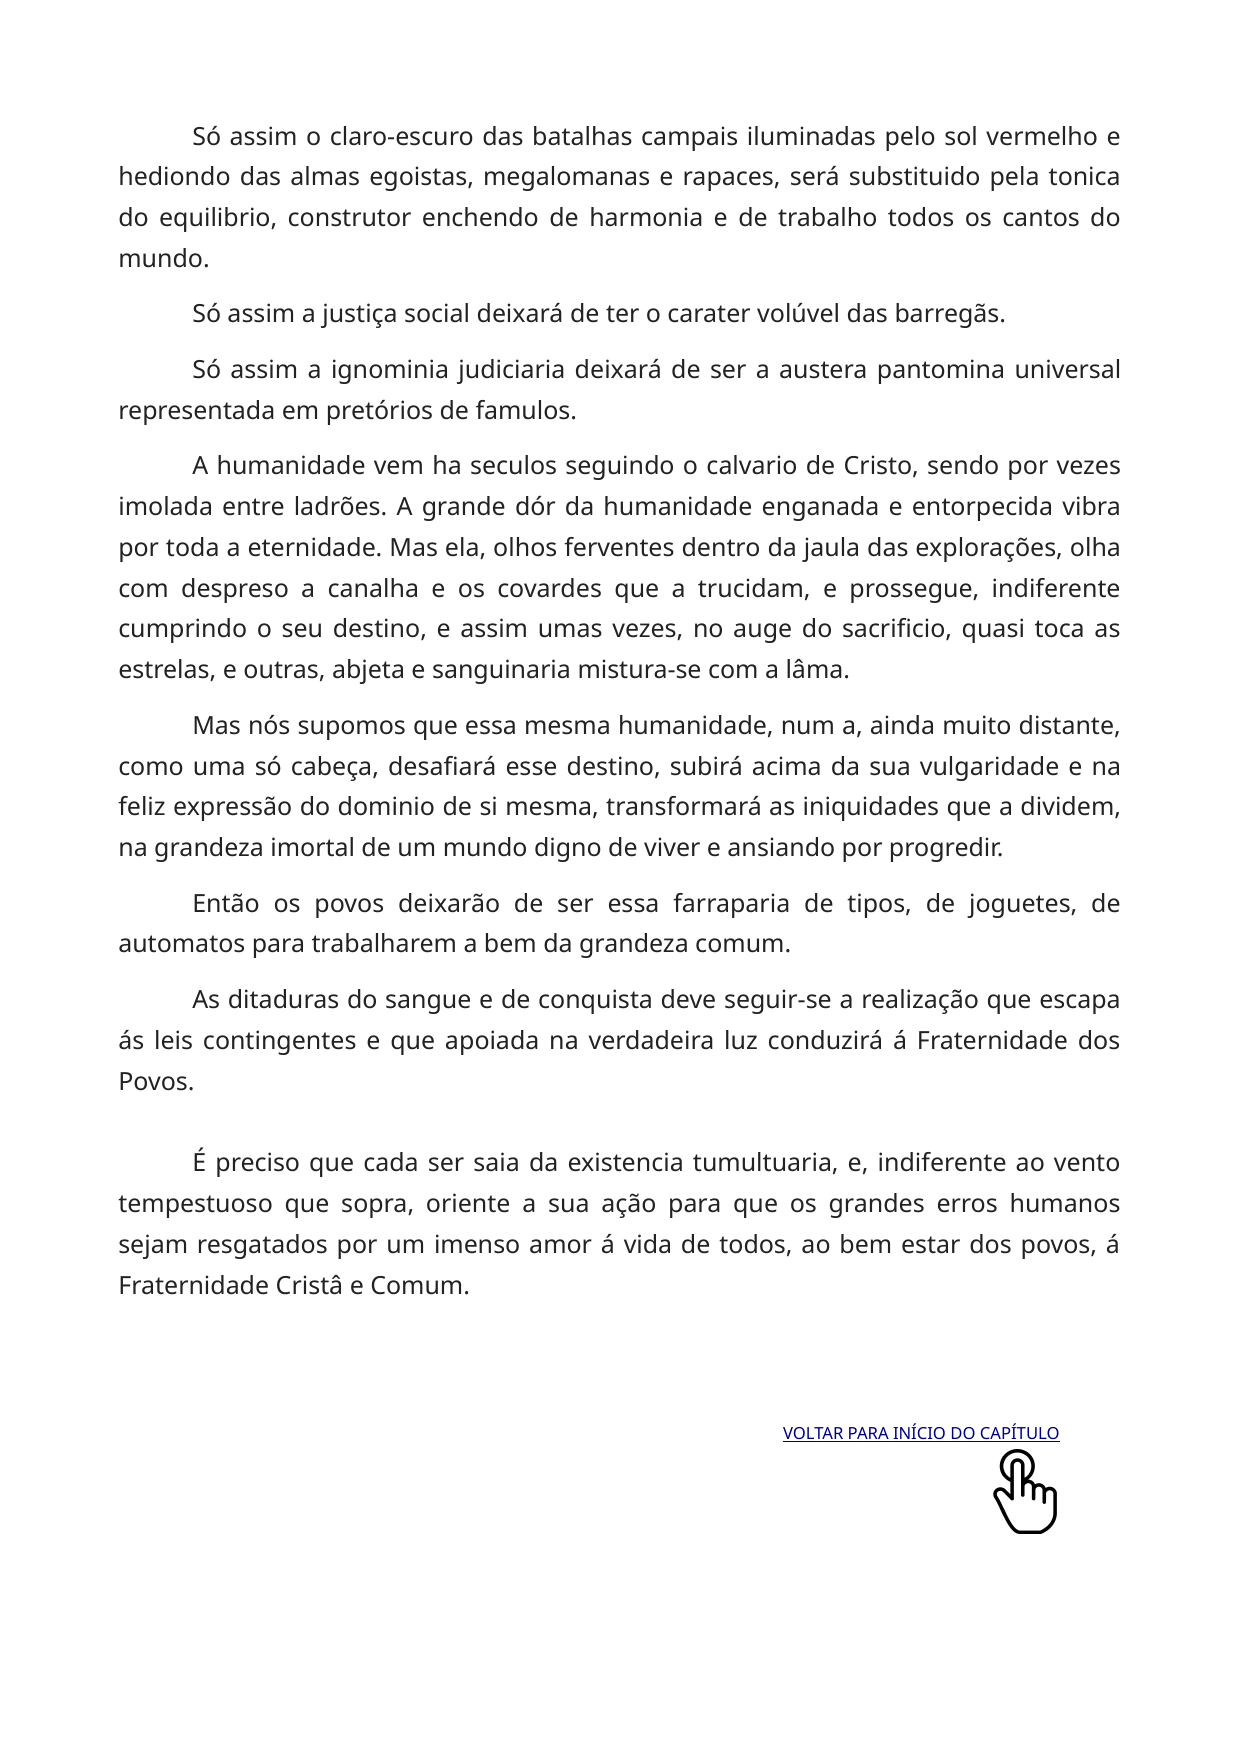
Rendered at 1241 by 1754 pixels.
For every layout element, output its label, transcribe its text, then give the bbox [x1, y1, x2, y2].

text As ditaduras do sangue e de conquista deve seguir-se a realização que escapa ás leis contingentes e que apoiada na verdadeira luz conduzirá á Fraternidade dos Povos. [118, 981, 1122, 1097]
picture [982, 1449, 1068, 1534]
text Mas nós supomos que essa mesma humanidade, num a, ainda muito distante, como uma só cabeça, desafiará esse destino, subirá acima da sua vulgaridade e na feliz expressão do dominio de si mesma, transformará as iniquidades que a dividem, na grandeza imortal de um mundo digno de viver e ansiando por progredir. [118, 707, 1122, 864]
text Então os povos deixarão de ser essa farraparia de tipos, de joguetes, de automatos para trabalharem a bem da grandeza comum. [118, 885, 1122, 960]
text VOLTAR PARA INÍCIO DO CAPÍTULO [118, 1413, 1122, 1447]
text A humanidade vem ha seculos seguindo o calvario de Cristo, sendo por vezes imolada entre ladrões. A grande dór da humanidade enganada e entorpecida vibra por toda a eternidade. Mas ela, olhos ferventes dentro da jaula das explorações, olha com despreso a canalha e os covardes que a trucidam, e prossegue, indiferente cumprindo o seu destino, e assim umas vezes, no auge do sacrificio, quasi toca as estrelas, e outras, abjeta e sanguinaria mistura-se com a lâma. [118, 448, 1122, 686]
text Só assim a justiça social deixará de ter o carater volúvel das barregãs. [118, 296, 1122, 330]
text Só assim o claro-escuro das batalhas campais iluminadas pelo sol vermelho e hediondo das almas egoistas, megalomanas e rapaces, será substituido pela tonica do equilibrio, construtor enchendo de harmonia e de trabalho todos os cantos do mundo. [118, 118, 1122, 275]
text Só assim a ignominia judiciaria deixará de ser a austera pantomina universal representada em pretórios de famulos. [118, 351, 1122, 426]
text É preciso que cada ser saia da existencia tumultuaria, e, indiferente ao vento tempestuoso que sopra, oriente a sua ação para que os grandes erros humanos sejam resgatados por um imenso amor á vida de todos, ao bem estar dos povos, á Fraternidade Cristâ e Comum. [118, 1145, 1122, 1301]
